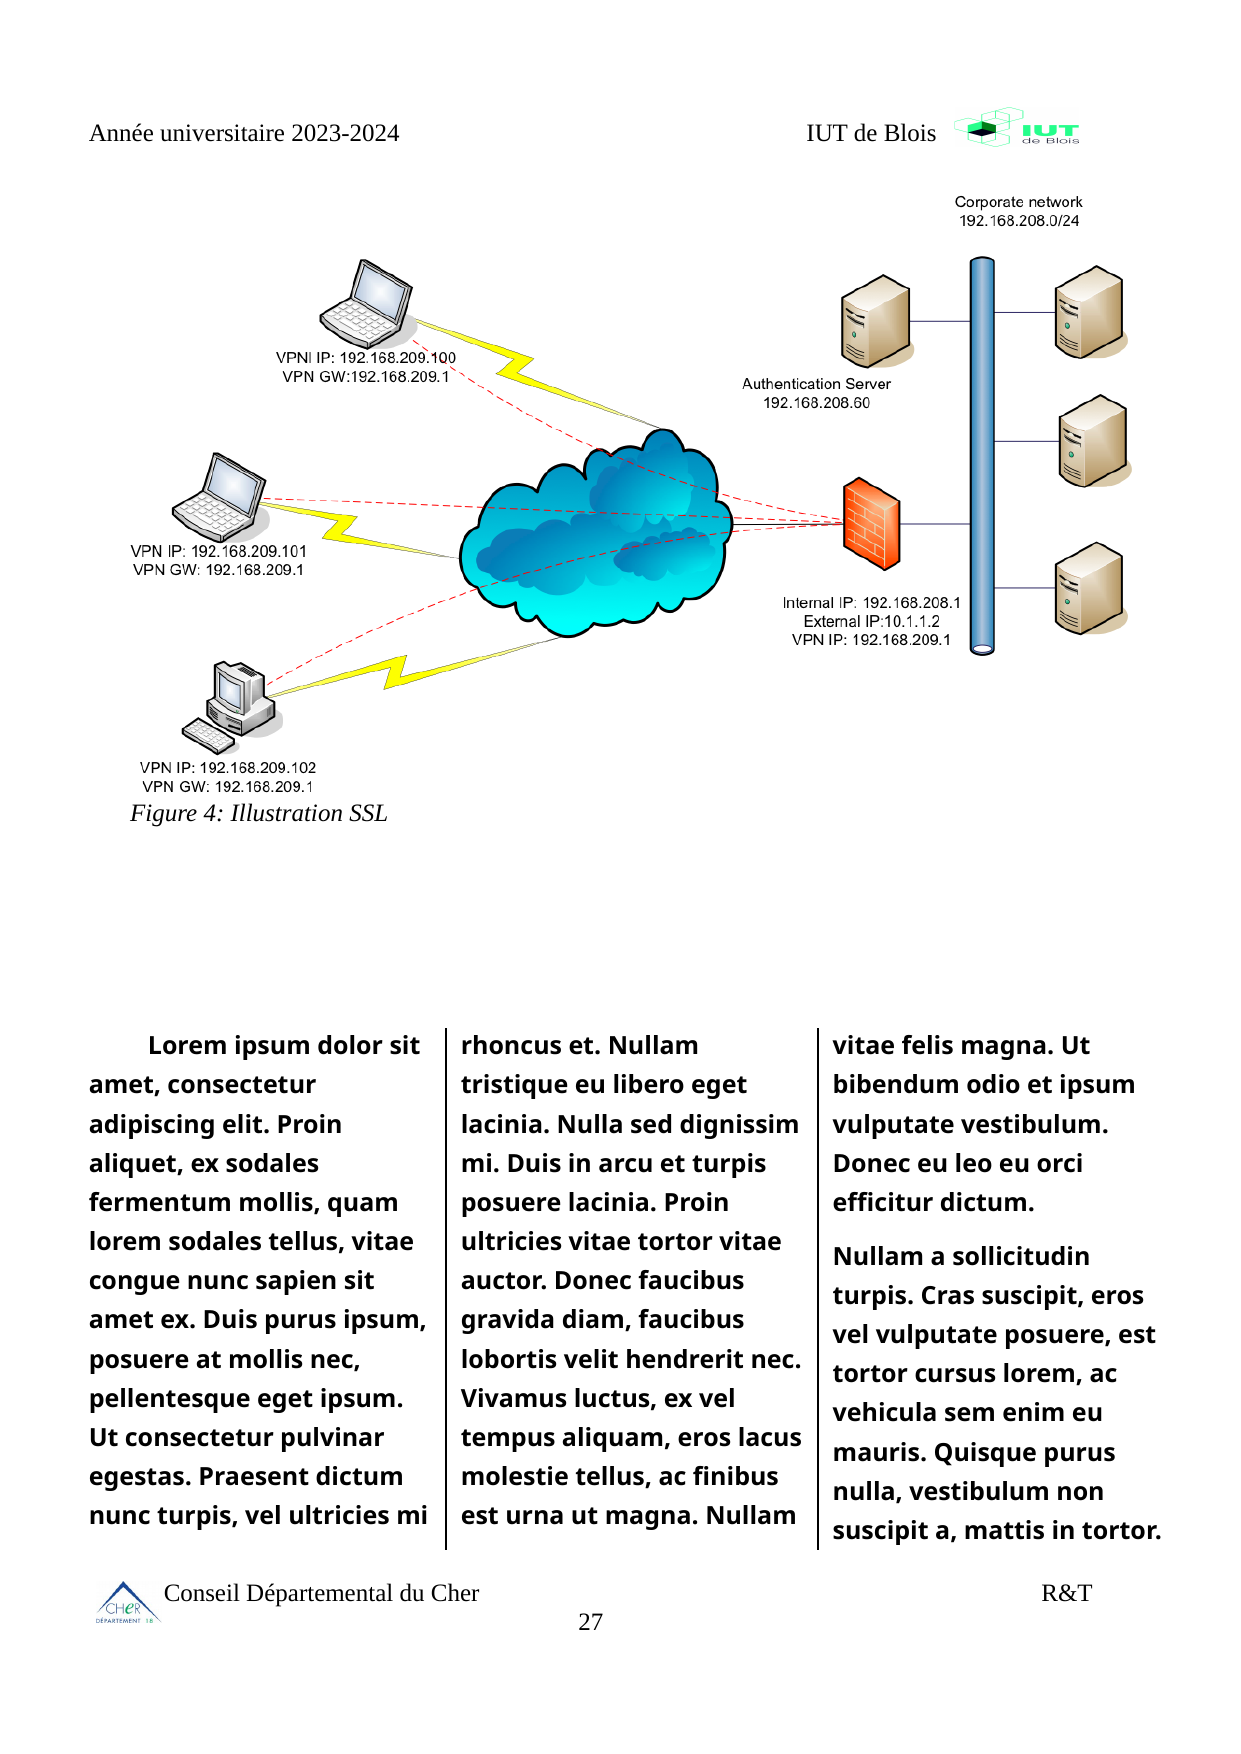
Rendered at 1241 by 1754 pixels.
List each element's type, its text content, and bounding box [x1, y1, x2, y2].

text Nullam a sollicitudin turpis. Cras suscipit, eros vel vulputate posuere, est tortor cursus lorem, ac vehicula sem enim eu mauris. Quisque purus nulla, vestibulum non suscipit a, mattis in tortor. [832, 1238, 1175, 1547]
picture [954, 107, 1079, 147]
text Lorem ipsum dolor sit amet, consectetur adipiscing elit. Proin aliquet, ex sodales fermentum mollis, quam lorem sodales tellus, vitae congue nunc sapien sit amet ex. Duis purus ipsum, posuere at mollis nec, pellentesque eget ipsum. Ut consectetur pulvinar egestas. Praesent dictum nunc turpis, vel ultricies mi [88, 1028, 431, 1532]
picture [129, 188, 1134, 799]
text vitae felis magna. Ut bibendum odio et ipsum vulputate vestibulum. Donec eu leo eu orci efficitur dictum. [832, 1028, 1175, 1219]
text rhoncus et. Nullam tristique eu libero eget lacinia. Nulla sed dignissim mi. Duis in arcu et turpis posuere lacinia. Proin ultricies vitae tortor vitae auctor. Donec faucibus gravida diam, faucibus lobortis velit hendrerit nec. Vivamus luctus, ex vel tempus aliquam, eros lacus molestie tellus, ac finibus est urna ut magna. Nullam [461, 1028, 803, 1532]
picture [96, 1581, 162, 1623]
text Figure 4: Illustration SSL [130, 799, 1134, 827]
